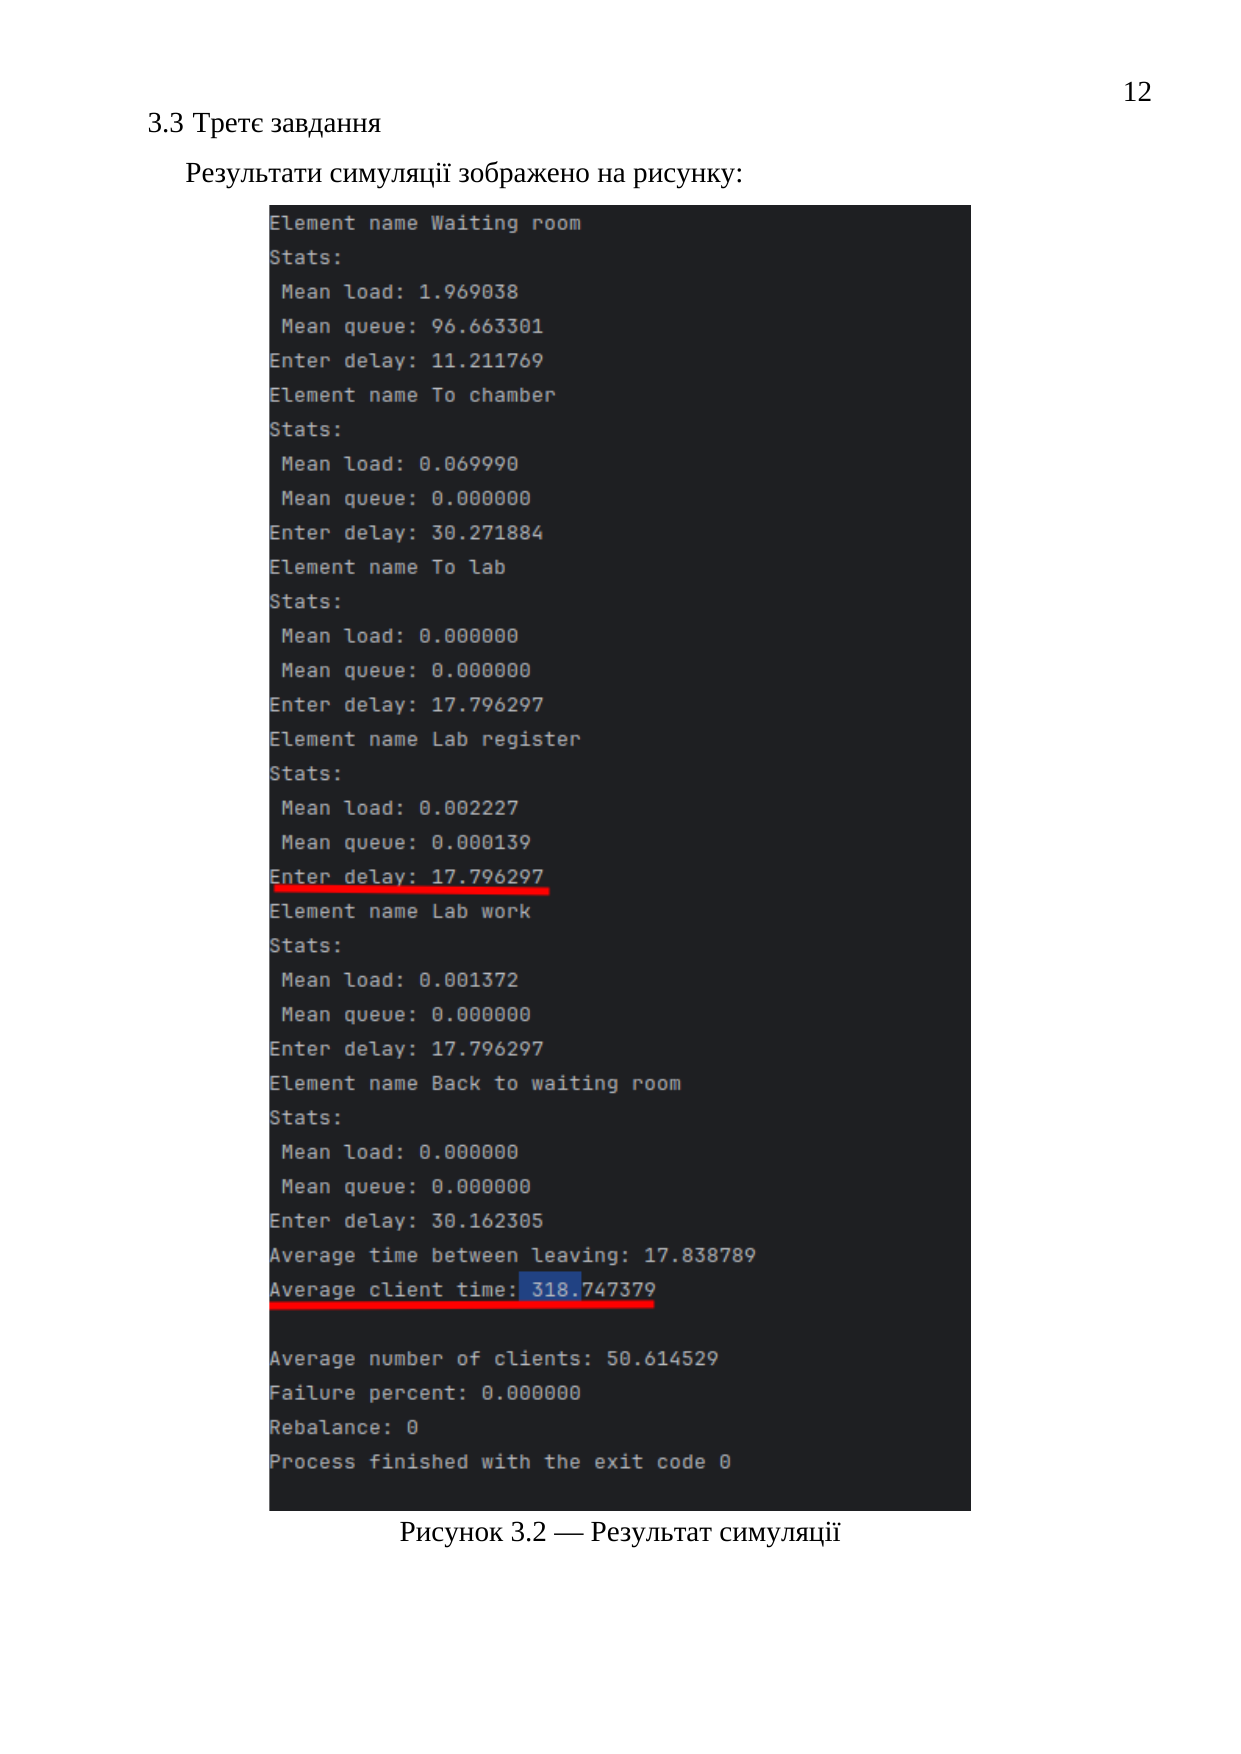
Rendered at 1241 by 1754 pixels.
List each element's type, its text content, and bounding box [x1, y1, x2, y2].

text Результати симуляції зображено на рисунку: [118, 156, 1122, 189]
subtitle Третє завдання [118, 105, 1122, 139]
picture [269, 205, 971, 1511]
text Рисунок 3.2 — Результат симуляції [118, 1514, 1122, 1547]
